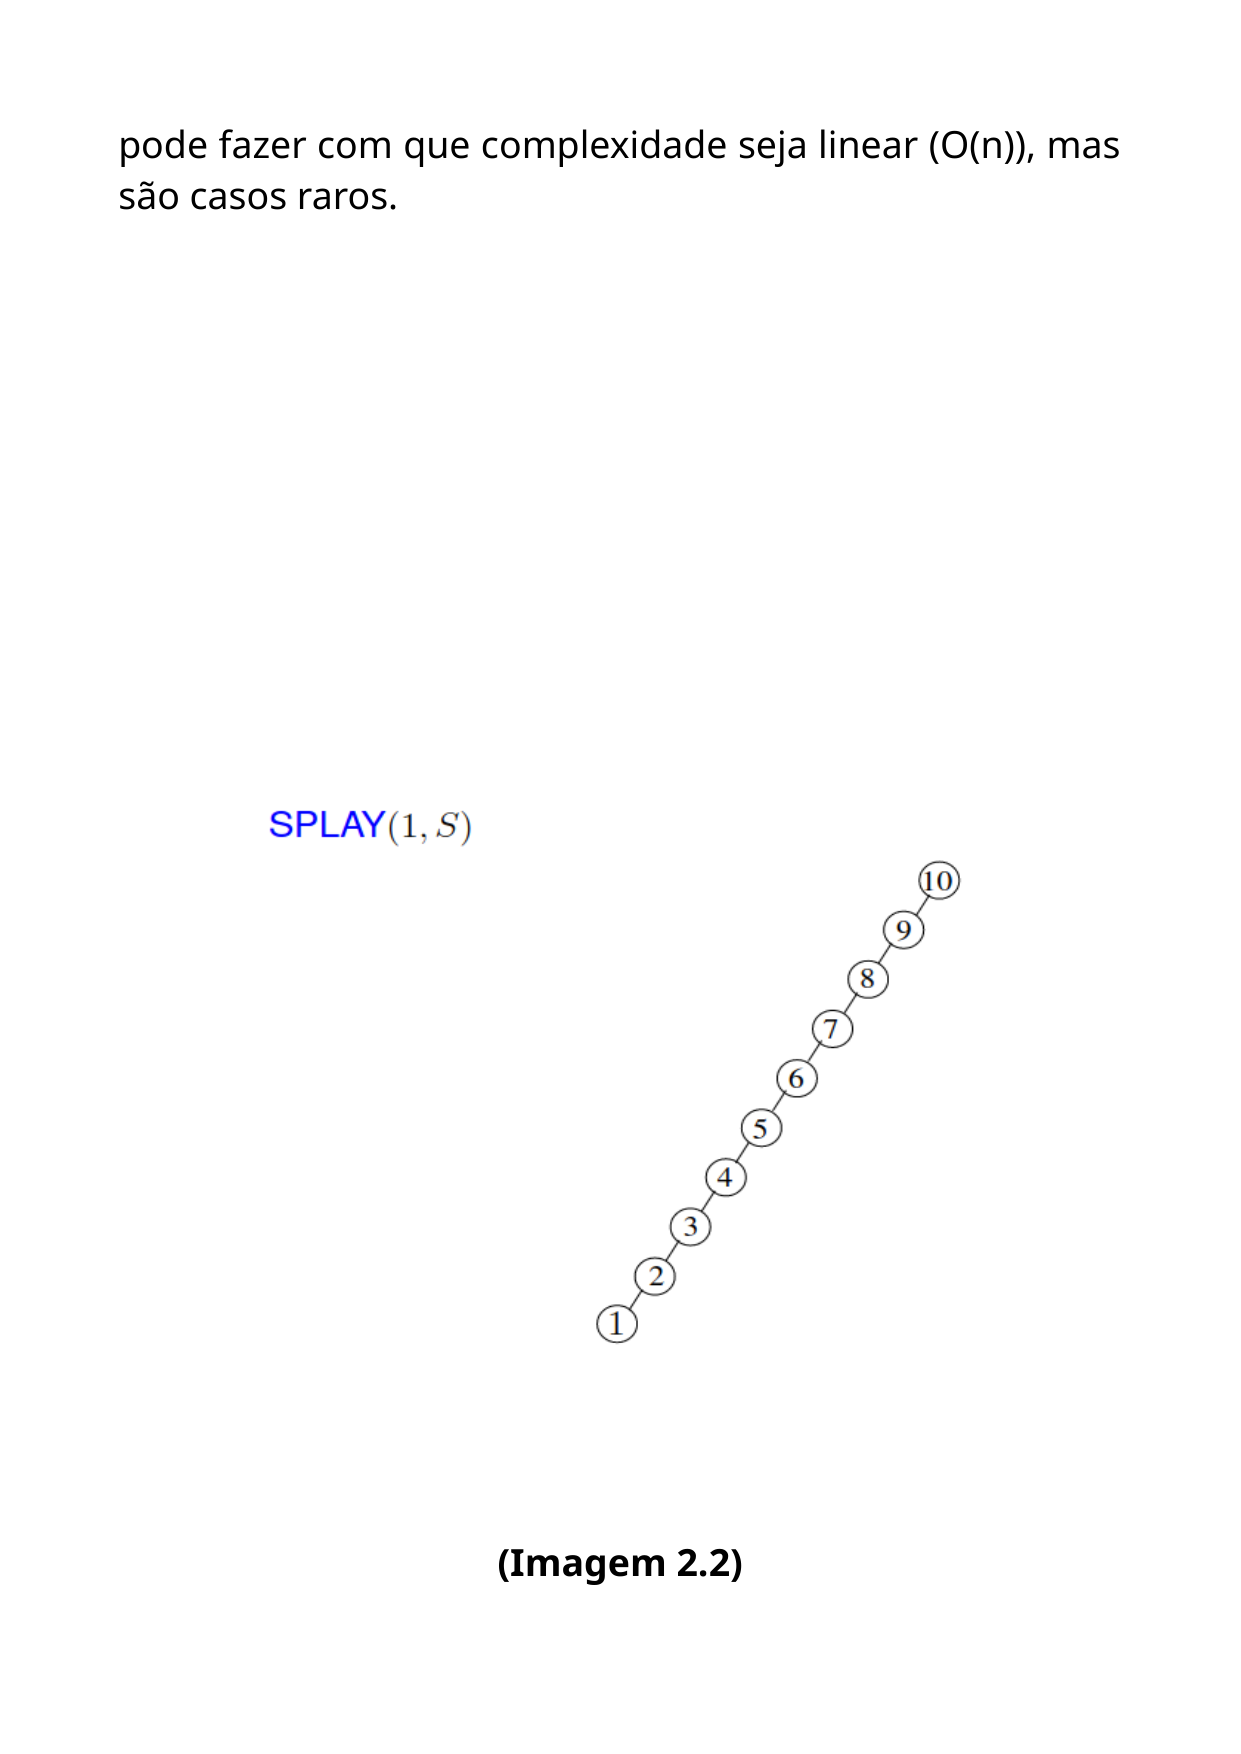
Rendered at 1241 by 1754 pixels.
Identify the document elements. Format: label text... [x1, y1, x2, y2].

picture [226, 781, 1014, 1391]
text pode fazer com que complexidade seja linear (O(n)), mas são casos raros. [118, 118, 1122, 220]
text (Imagem 2.2) [118, 1537, 1122, 1588]
